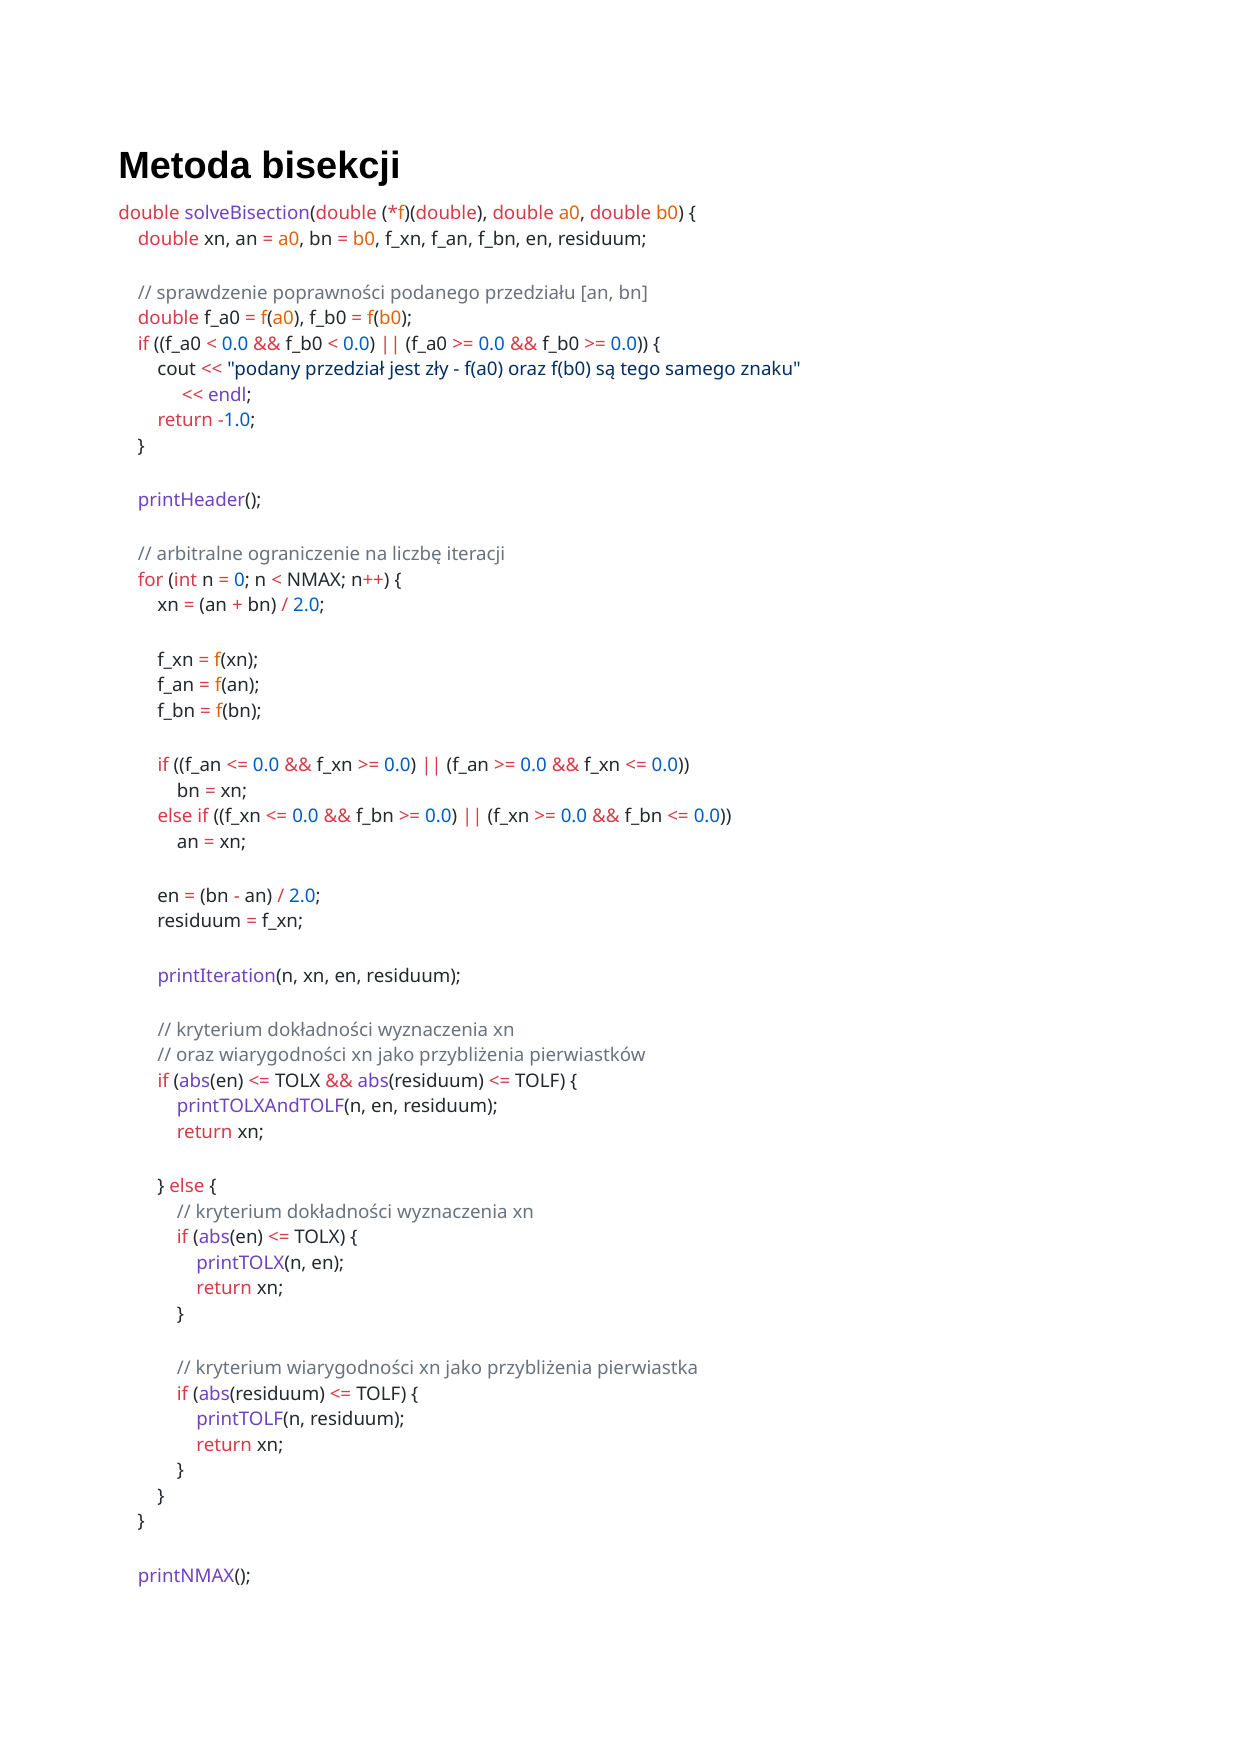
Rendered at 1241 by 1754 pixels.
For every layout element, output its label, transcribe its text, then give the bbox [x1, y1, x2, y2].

text double solveBisection(double (*f)(double), double a0, double b0) { double xn, an = a0, bn = b0, f_xn, f_an, f_bn, en, residuum; // sprawdzenie poprawności podanego przedziału [an, bn] double f_a0 = f(a0), f_b0 = f(b0); if ((f_a0 < 0.0 && f_b0 < 0.0) || (f_a0 >= 0.0 && f_b0 >= 0.0)) { cout << "podany przedział jest zły - f(a0) oraz f(b0) są tego samego znaku" << endl; return -1.0; } printHeader(); // arbitralne ograniczenie na liczbę iteracji for (int n = 0; n < NMAX; n++) { xn = (an + bn) / 2.0; f_xn = f(xn); f_an = f(an); f_bn = f(bn); if ((f_an <= 0.0 && f_xn >= 0.0) || (f_an >= 0.0 && f_xn <= 0.0)) bn = xn; else if ((f_xn <= 0.0 && f_bn >= 0.0) || (f_xn >= 0.0 && f_bn <= 0.0)) an = xn; en = (bn - an) / 2.0; residuum = f_xn; printIteration(n, xn, en, residuum); // kryterium dokładności wyznaczenia xn // oraz wiarygodności xn jako przybliżenia pierwiastków if (abs(en) <= TOLX && abs(residuum) <= TOLF) { printTOLXAndTOLF(n, en, residuum); return xn; } else { // kryterium dokładności wyznaczenia xn if (abs(en) <= TOLX) { printTOLX(n, en); return xn; } // kryterium wiarygodności xn jako przybliżenia pierwiastka if (abs(residuum) <= TOLF) { printTOLF(n, residuum); return xn; } } } printNMAX(); [118, 199, 1122, 1587]
subtitle Metoda bisekcji [118, 143, 1122, 187]
